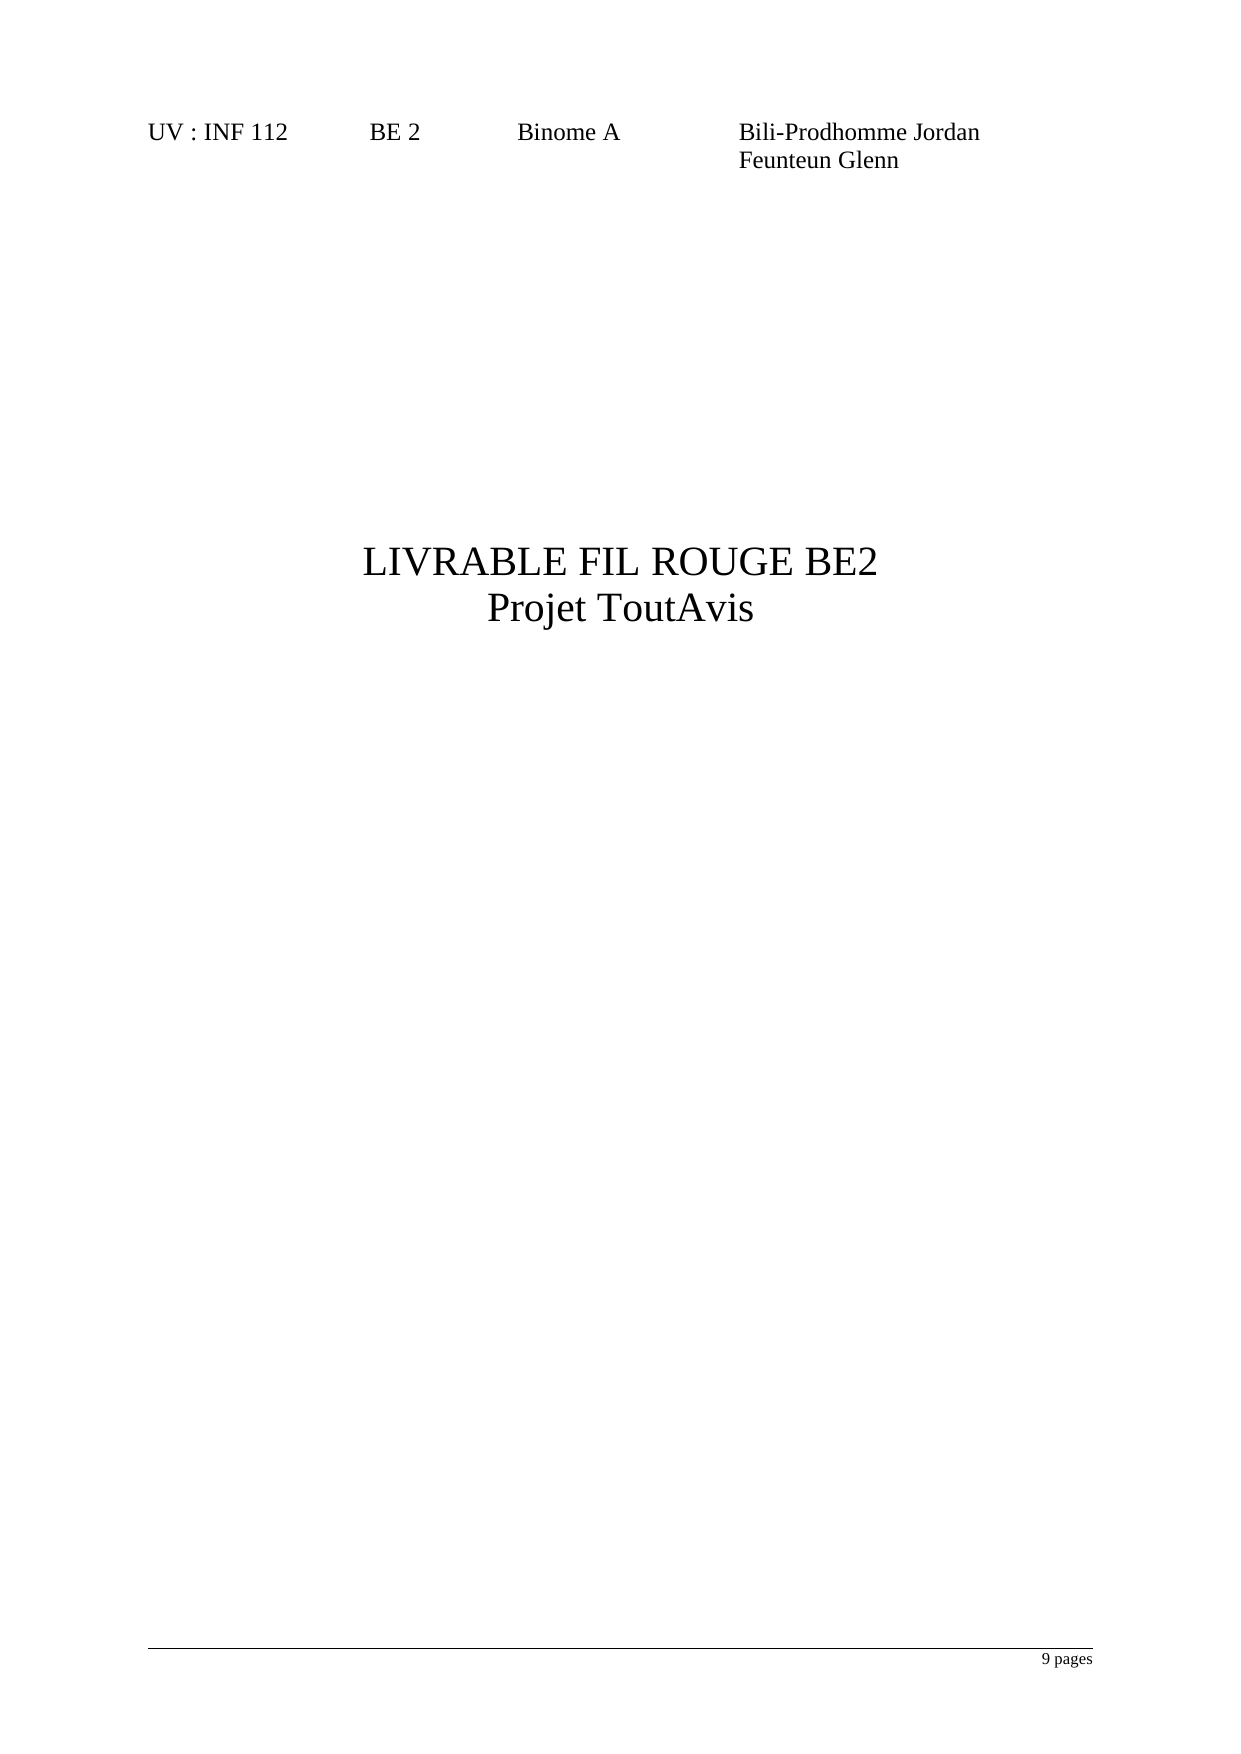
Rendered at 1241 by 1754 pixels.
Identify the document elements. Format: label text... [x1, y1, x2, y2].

text Feunteun Glenn [148, 146, 1093, 174]
text Projet ToutAvis [148, 584, 1093, 631]
text LIVRABLE FIL ROUGE BE2 [148, 538, 1093, 584]
text UV : INF 112 BE 2 Binome A Bili-Prodhomme Jordan [148, 118, 1093, 146]
